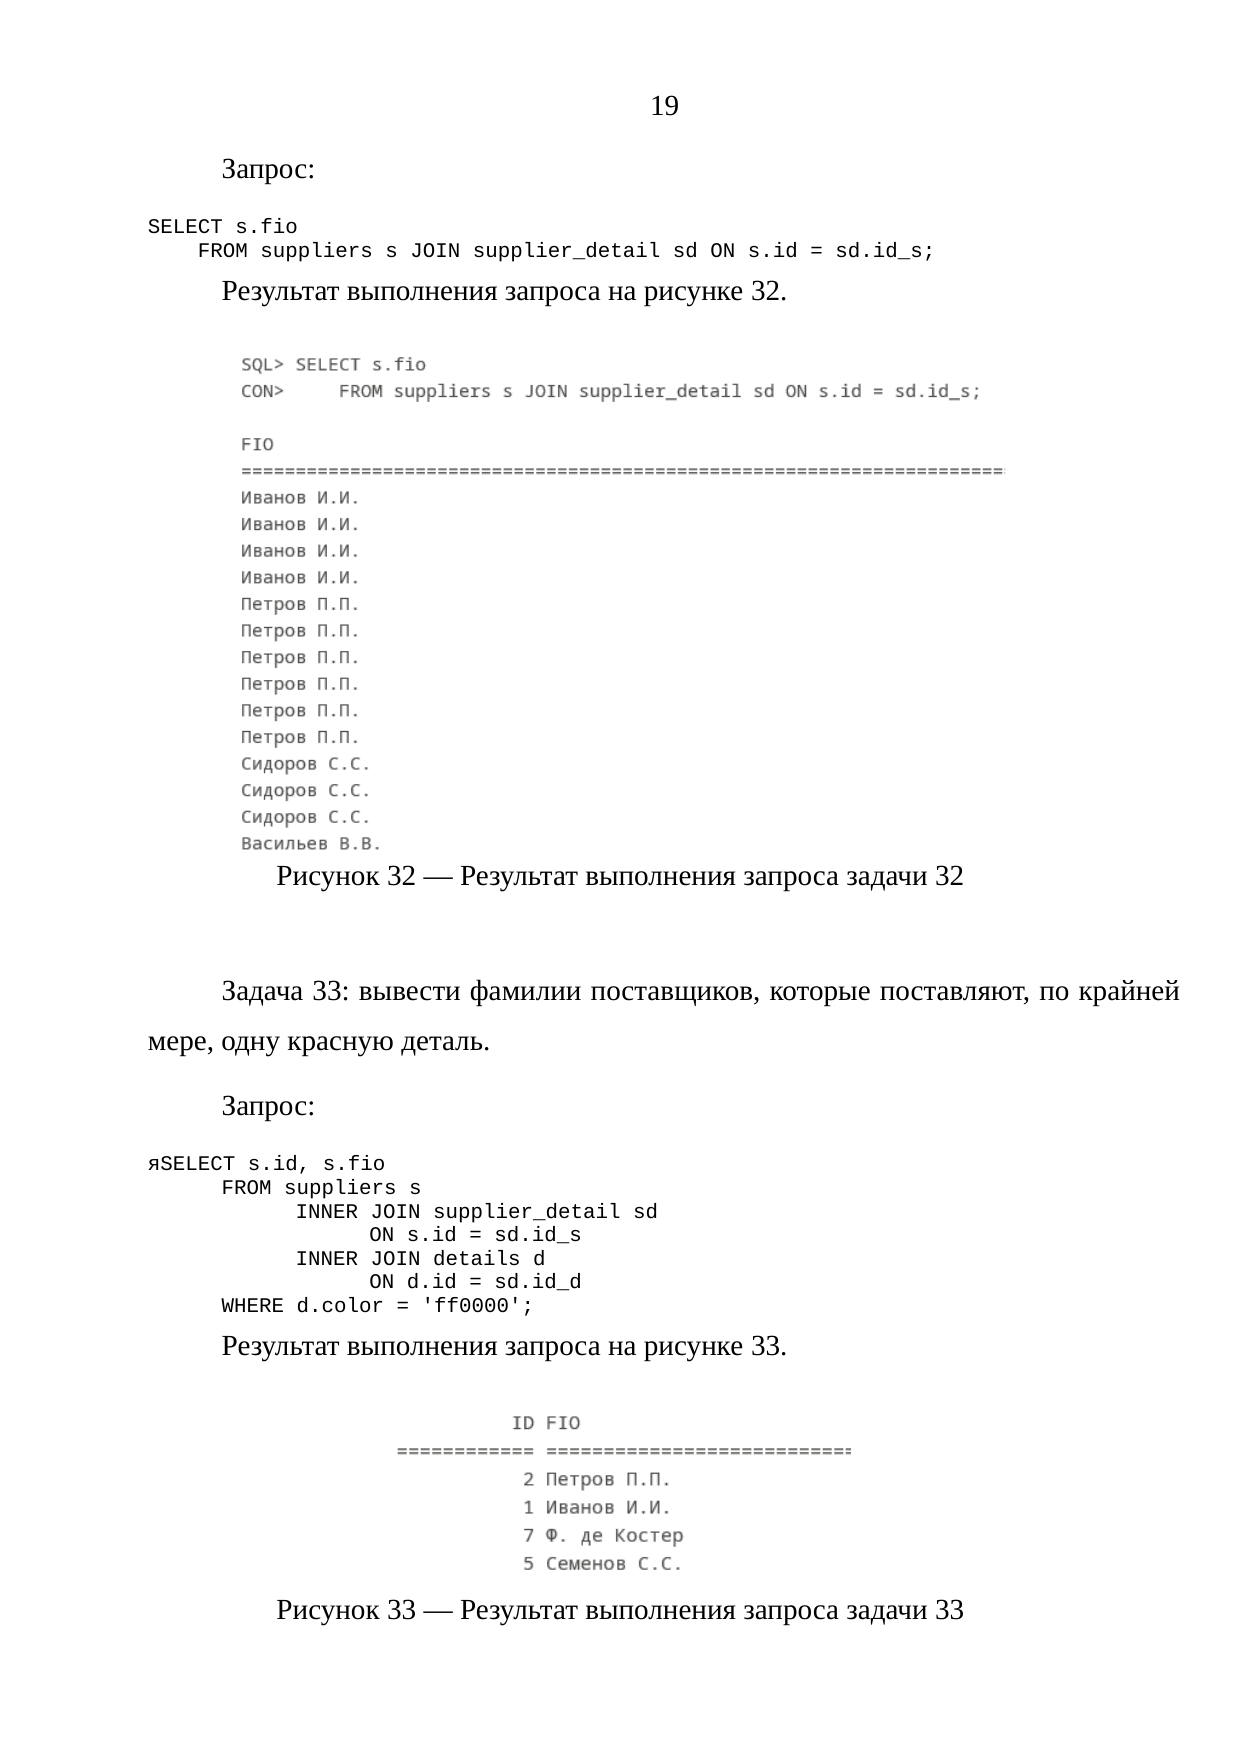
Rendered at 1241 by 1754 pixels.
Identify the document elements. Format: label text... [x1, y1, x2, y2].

text FROM suppliers s JOIN supplier_detail sd ON s.id = sd.id_s; [148, 240, 1181, 264]
text FROM suppliers s [148, 1177, 1181, 1201]
text SELECT s.fio [148, 216, 1181, 240]
text Результат выполнения запроса на рисунке 32. [148, 273, 1181, 306]
text Запрос: [148, 152, 1181, 185]
text ON d.id = sd.id_d [148, 1272, 1181, 1295]
text INNER JOIN details d [148, 1248, 1181, 1272]
text WHERE d.color = 'ff0000'; [148, 1295, 1181, 1319]
text ON s.id = sd.id_s [148, 1224, 1181, 1248]
text Рисунок 33 — Результат выполнения запроса задачи 33 [242, 1405, 998, 1626]
text Результат выполнения запроса на рисунке 33. [148, 1328, 1181, 1361]
text Рисунок 32 — Результат выполнения запроса задачи 32 [235, 858, 1005, 892]
picture [235, 350, 1006, 858]
text Запрос: [148, 1088, 1181, 1122]
text Задача 33: вывести фамилии поставщиков, которые поставляют, по крайней мере, одну красную деталь. [148, 973, 1181, 1057]
text INNER JOIN supplier_detail sd [148, 1201, 1181, 1224]
picture [389, 1405, 851, 1593]
text яSELECT s.id, s.fio [148, 1153, 1181, 1177]
